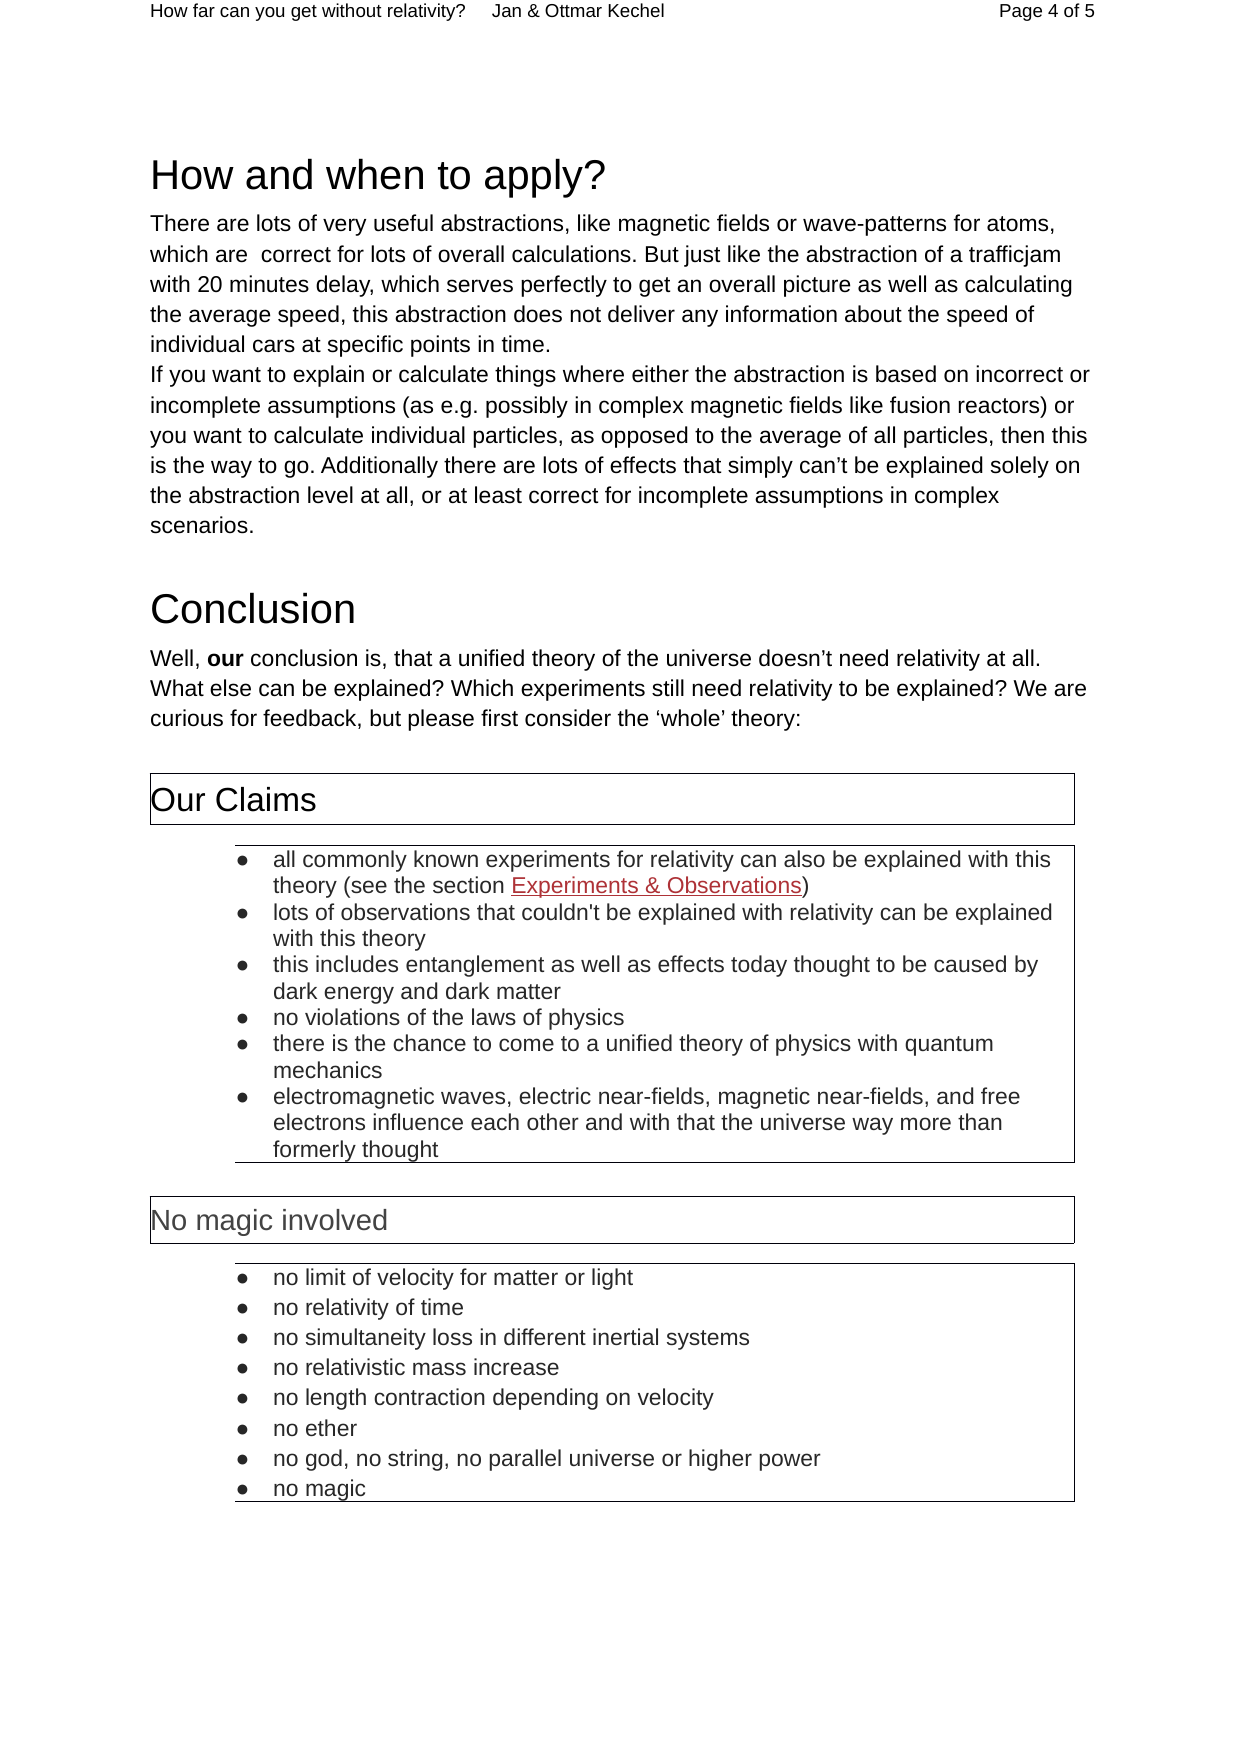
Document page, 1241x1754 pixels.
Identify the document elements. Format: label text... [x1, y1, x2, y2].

list no simultaneity loss in different inertial systems [235, 1323, 1074, 1350]
list all commonly known experiments for relativity can also be explained with this theory (see the section Experiments & Observations) [235, 846, 1074, 898]
subtitle Our Claims [151, 774, 1074, 824]
list lots of observations that couldn't be explained with relativity can be explained with this theory [235, 898, 1074, 951]
text There are lots of very useful abstractions, like magnetic fields or wave-patterns for atoms, which are correct for lots of overall calculations. But just like the abstraction of a trafficjam with 20 minutes delay, which serves perfectly to get an overall picture as well as calculating the average speed, this abstraction does not deliver any information about the speed of individual cars at specific points in time. [150, 210, 1090, 358]
text Well, our conclusion is, that a unified theory of the universe doesn’t need relativity at all. [150, 645, 1090, 671]
list electromagnetic waves, electric near-fields, magnetic near-fields, and free electrons influence each other and with that the universe way more than formerly thought [235, 1082, 1074, 1162]
text If you want to explain or calculate things where either the abstraction is based on incorrect or incomplete assumptions (as e.g. possibly in complex magnetic fields like fusion reactors) or you want to calculate individual particles, as opposed to the average of all particles, then this is the way to go. Additionally there are lots of effects that simply can’t be explained solely on the abstraction level at all, or at least correct for incomplete assumptions in complex scenarios. [150, 361, 1090, 539]
list no relativistic mass increase [235, 1354, 1074, 1381]
list no violations of the laws of physics [235, 1003, 1074, 1030]
subtitle No magic involved [151, 1197, 1074, 1243]
subtitle How and when to apply? [150, 150, 1090, 198]
list there is the chance to come to a unified theory of physics with quantum mechanics [235, 1030, 1074, 1082]
list no god, no string, no parallel universe or higher power [235, 1444, 1074, 1471]
list no ether [235, 1414, 1074, 1441]
subtitle Conclusion [150, 584, 1090, 632]
list no magic [235, 1474, 1074, 1501]
list no length contraction depending on velocity [235, 1384, 1074, 1411]
list no limit of velocity for matter or light [235, 1264, 1074, 1290]
text What else can be explained? Which experiments still need relativity to be explained? We are curious for feedback, but please first consider the ‘whole’ theory: [150, 675, 1090, 732]
list no relativity of time [235, 1293, 1074, 1320]
list this includes entanglement as well as effects today thought to be caused by dark energy and dark matter [235, 951, 1074, 1003]
